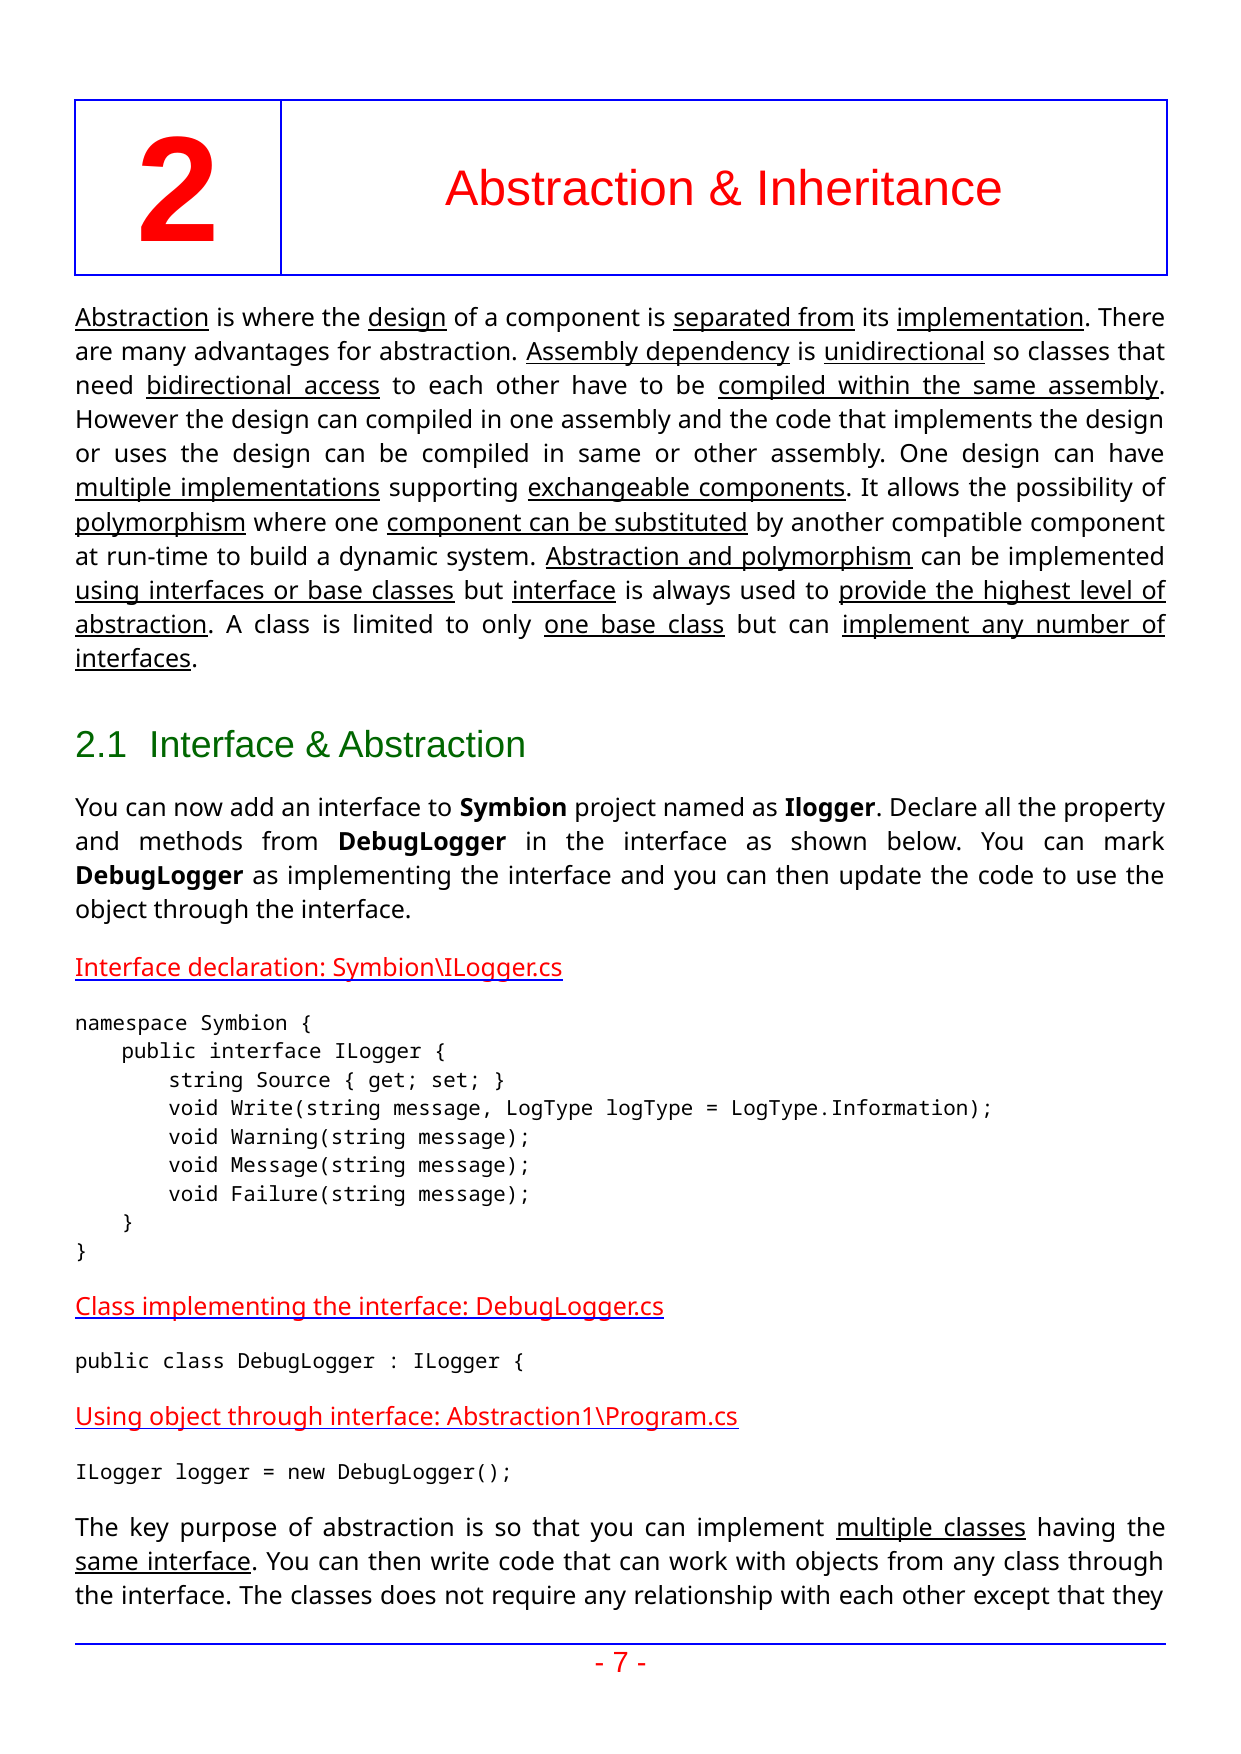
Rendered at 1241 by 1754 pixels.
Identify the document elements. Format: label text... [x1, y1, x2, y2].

text Interface declaration: Symbion\ILogger.cs [75, 950, 1166, 984]
text The key purpose of abstraction is so that you can implement multiple classes having the same interface. You can then write code that can work with objects from any class through the interface. The classes does not require any relationship with each other except that they [75, 1509, 1166, 1612]
text void Message(string message); [75, 1150, 1166, 1179]
text void Warning(string message); [75, 1122, 1166, 1150]
text public interface ILogger { [75, 1037, 1166, 1065]
text You can now add an interface to Symbion project named as Ilogger. Declare all the property and methods from DebugLogger in the interface as shown below. You can mark DebugLogger as implementing the interface and you can then update the code to use the object through the interface. [75, 790, 1166, 926]
text void Failure(string message); [75, 1179, 1166, 1207]
text } [75, 1207, 1166, 1236]
table_header Abstraction & Inheritance [282, 101, 1166, 274]
text } [75, 1236, 1166, 1264]
table_header 2 [76, 101, 280, 274]
text string Source { get; set; } [75, 1065, 1166, 1093]
text Abstraction is where the design of a component is separated from its implementation. There are many advantages for abstraction. Assembly dependency is unidirectional so classes that need bidirectional access to each other have to be compiled within the same assembly. However the design can compiled in one assembly and the code that implements the design or uses the design can be compiled in same or other assembly. One design can have multiple implementations supporting exchangeable components. It allows the possibility of polymorphism where one component can be substituted by another compatible component at run-time to build a dynamic system. Abstraction and polymorphism can be implemented using interfaces or base classes but interface is always used to provide the highest level of abstraction. A class is limited to only one base class but can implement any number of interfaces. [75, 300, 1166, 674]
text Class implementing the interface: DebugLogger.cs [75, 1288, 1166, 1322]
text void Write(string message, LogType logType = LogType.Information); [75, 1093, 1166, 1122]
text public class DebugLogger : ILogger { [75, 1346, 1166, 1375]
text ILogger logger = new DebugLogger(); [75, 1457, 1166, 1485]
text namespace Symbion { [75, 1008, 1166, 1037]
text Using object through interface: Abstraction1\Program.cs [75, 1399, 1166, 1433]
text 2.1 Interface & Abstraction [75, 723, 1166, 766]
